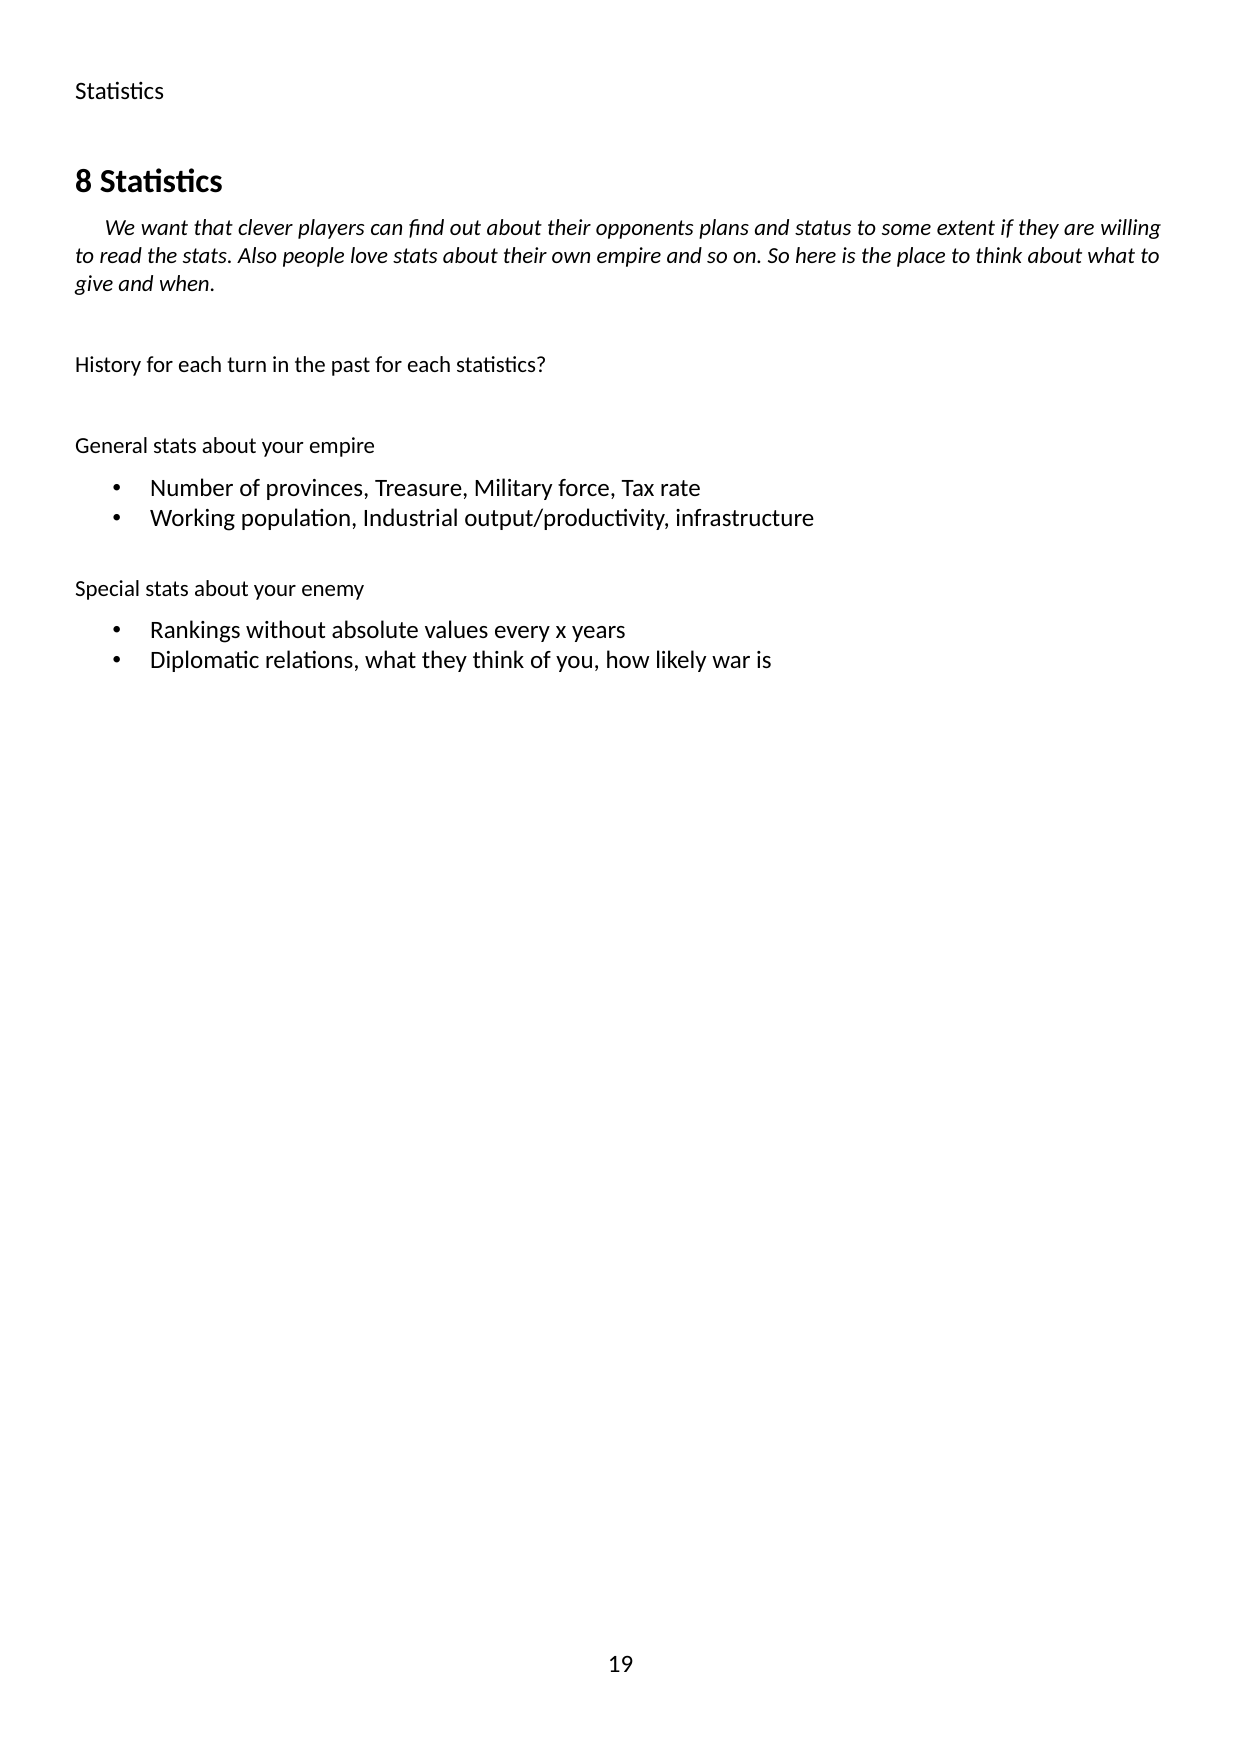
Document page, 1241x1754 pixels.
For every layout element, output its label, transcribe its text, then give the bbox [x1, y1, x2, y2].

text General stats about your empire [75, 432, 1166, 459]
text History for each turn in the past for each statistics? [75, 351, 1166, 378]
list Diplomatic relations, what they think of you, how likely war is [112, 645, 1166, 675]
text Special stats about your enemy [75, 574, 1166, 602]
text We want that clever players can find out about their opponents plans and status to some extent if they are willing to read the stats. Also people love stats about their own empire and so on. So here is the place to think about what to give and when. [75, 213, 1166, 297]
subtitle Statistics [75, 160, 1166, 201]
list Rankings without absolute values every x years [112, 614, 1166, 645]
list Working population, Industrial output/productivity, infrastructure [112, 503, 1166, 533]
list Number of provinces, Treasure, Military force, Tax rate [112, 472, 1166, 503]
